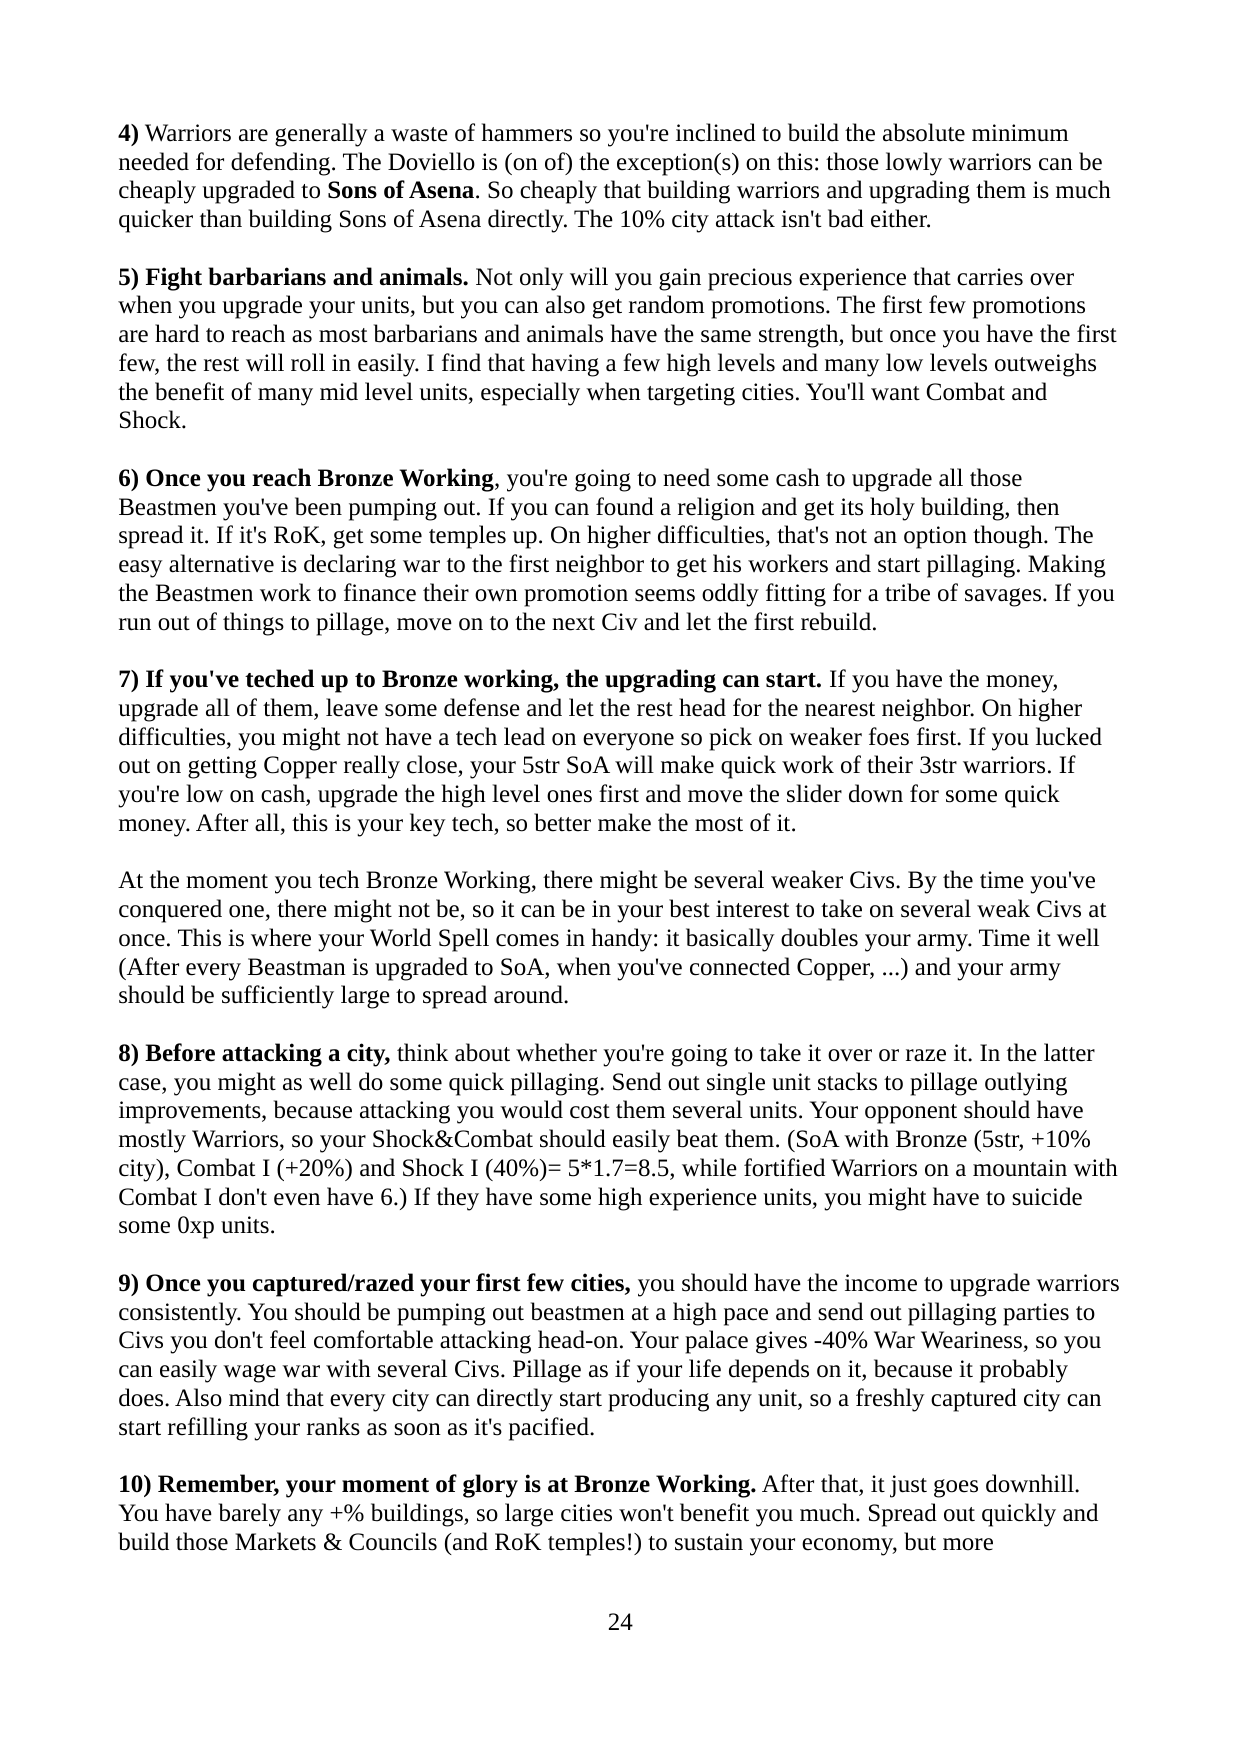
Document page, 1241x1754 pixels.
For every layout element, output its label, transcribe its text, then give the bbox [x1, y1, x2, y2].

text 6) Once you reach Bronze Working, you're going to need some cash to upgrade all those Beastmen you've been pumping out. If you can found a religion and get its holy building, then spread it. If it's RoK, get some temples up. On higher difficulties, that's not an option though. The easy alternative is declaring war to the first neighbor to get his workers and start pillaging. Making the Beastmen work to finance their own promotion seems oddly fitting for a tribe of savages. If you run out of things to pillage, move on to the next Civ and let the first rebuild. [118, 463, 1122, 636]
text 9) Once you captured/razed your first few cities, you should have the income to upgrade warriors consistently. You should be pumping out beastmen at a high pace and send out pillaging parties to Civs you don't feel comfortable attacking head-on. Your palace gives -40% War Weariness, so you can easily wage war with several Civs. Pillage as if your life depends on it, because it probably does. Also mind that every city can directly start producing any unit, so a freshly captured city can start refilling your ranks as soon as it's pacified. [118, 1268, 1122, 1441]
text At the moment you tech Bronze Working, there might be several weaker Civs. By the time you've conquered one, there might not be, so it can be in your best interest to take on several weak Civs at once. This is where your World Spell comes in handy: it basically doubles your army. Time it well (After every Beastman is upgraded to SoA, when you've connected Copper, ...) and your army should be sufficiently large to spread around. [118, 866, 1122, 1009]
text 7) If you've teched up to Bronze working, the upgrading can start. If you have the money, upgrade all of them, leave some defense and let the rest head for the nearest neighbor. On higher difficulties, you might not have a tech lead on everyone so pick on weaker foes first. If you lucked out on getting Copper really close, your 5str SoA will make quick work of their 3str warriors. If you're low on cash, upgrade the high level ones first and move the slider down for some quick money. After all, this is your key tech, so better make the most of it. [118, 664, 1122, 837]
text 5) Fight barbarians and animals. Not only will you gain precious experience that carries over when you upgrade your units, but you can also get random promotions. The first few promotions are hard to reach as most barbarians and animals have the same strength, but once you have the first few, the rest will roll in easily. I find that having a few high levels and many low levels outweighs the benefit of many mid level units, especially when targeting cities. You'll want Combat and Shock. [118, 262, 1122, 434]
text 8) Before attacking a city, think about whether you're going to take it over or raze it. In the latter case, you might as well do some quick pillaging. Send out single unit stacks to pillage outlying improvements, because attacking you would cost them several units. Your opponent should have mostly Warriors, so your Shock&Combat should easily beat them. (SoA with Bronze (5str, +10% city), Combat I (+20%) and Shock I (40%)= 5*1.7=8.5, while fortified Warriors on a mountain with Combat I don't even have 6.) If they have some high experience units, you might have to suicide some 0xp units. [118, 1038, 1122, 1239]
text 10) Remember, your moment of glory is at Bronze Working. After that, it just goes downhill. You have barely any +% buildings, so large cities won't benefit you much. Spread out quickly and build those Markets & Councils (and RoK temples!) to sustain your economy, but more [118, 1469, 1122, 1556]
text 4) Warriors are generally a waste of hammers so you're inclined to build the absolute minimum needed for defending. The Doviello is (on of) the exception(s) on this: those lowly warriors can be cheaply upgraded to Sons of Asena. So cheaply that building warriors and upgrading them is much quicker than building Sons of Asena directly. The 10% city attack isn't bad either. [118, 118, 1122, 233]
